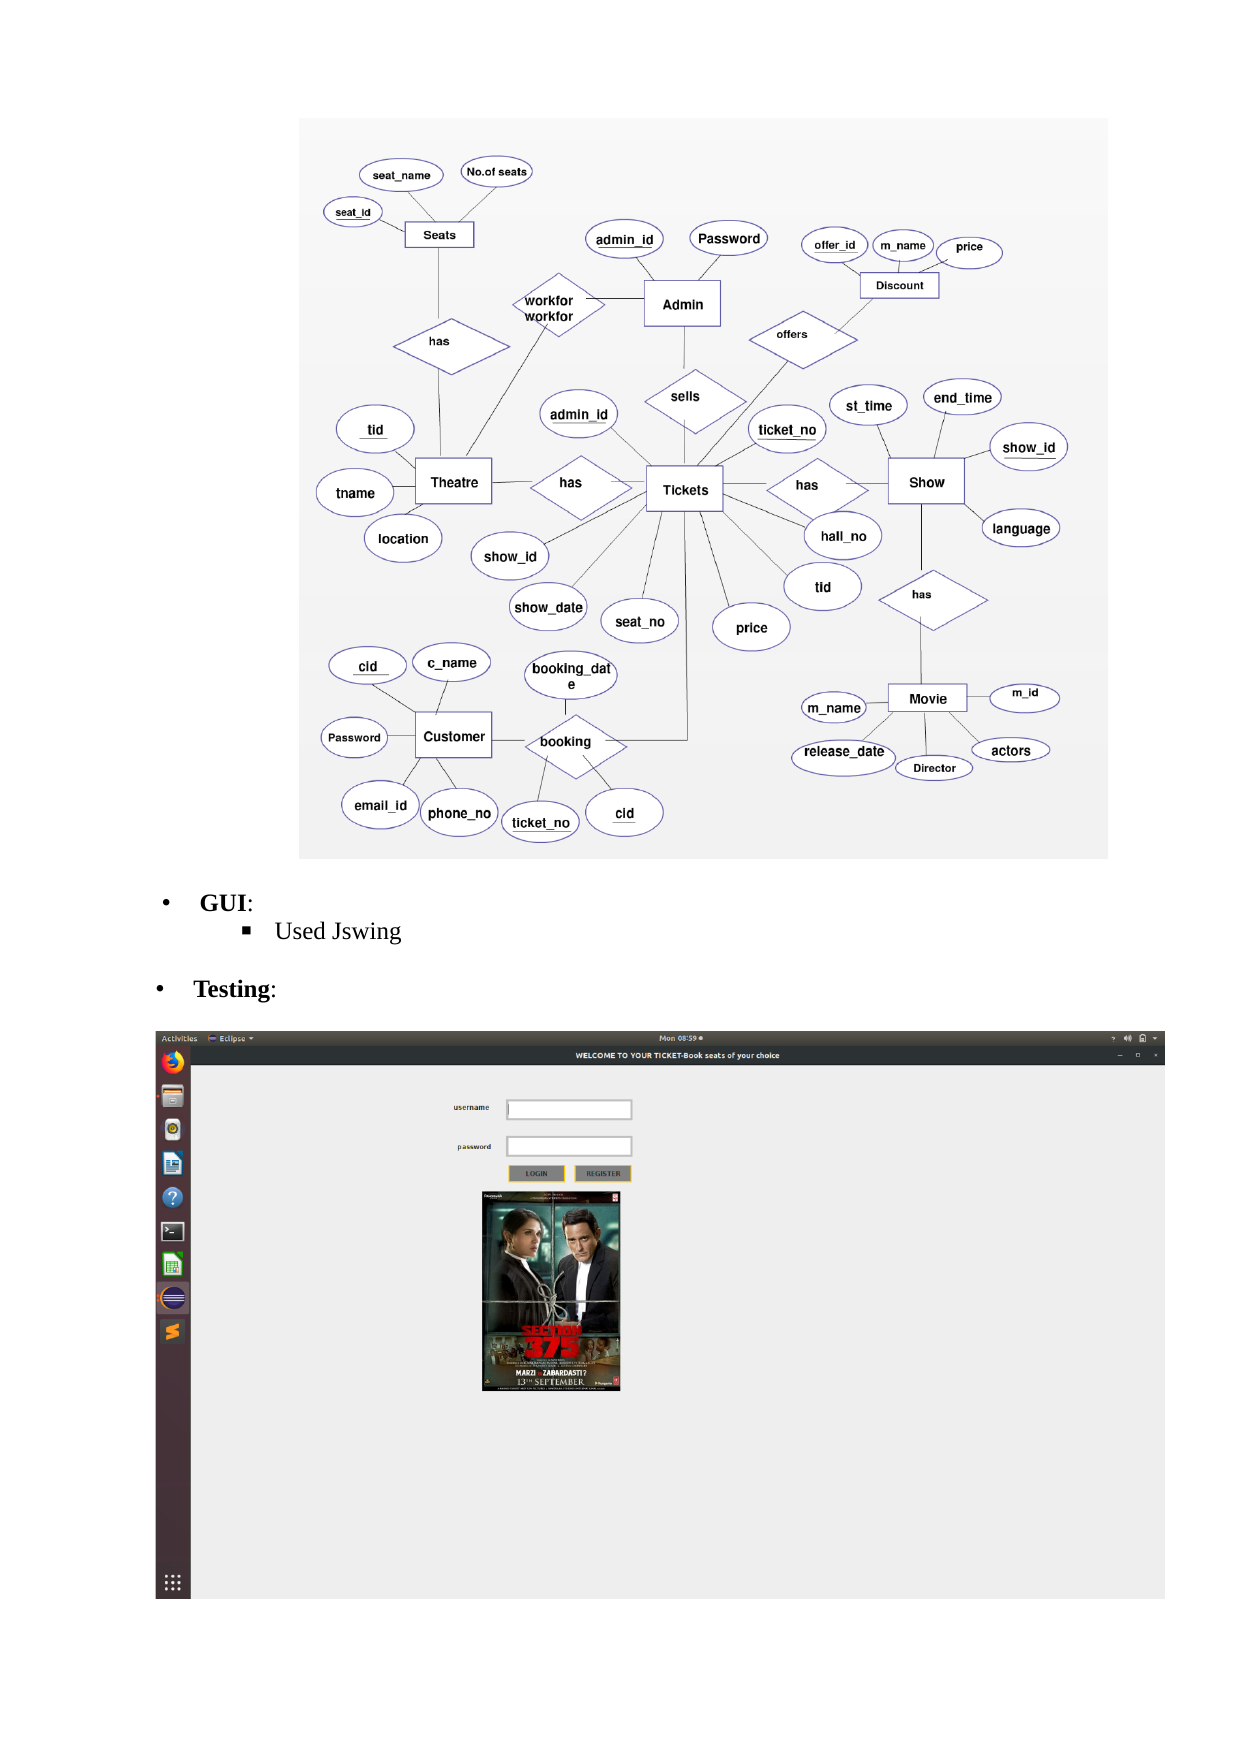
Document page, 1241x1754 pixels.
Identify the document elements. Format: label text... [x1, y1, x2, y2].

list Used Jswing [237, 916, 1122, 945]
list Testing: [156, 974, 1122, 1003]
list GUI: [162, 888, 1122, 916]
